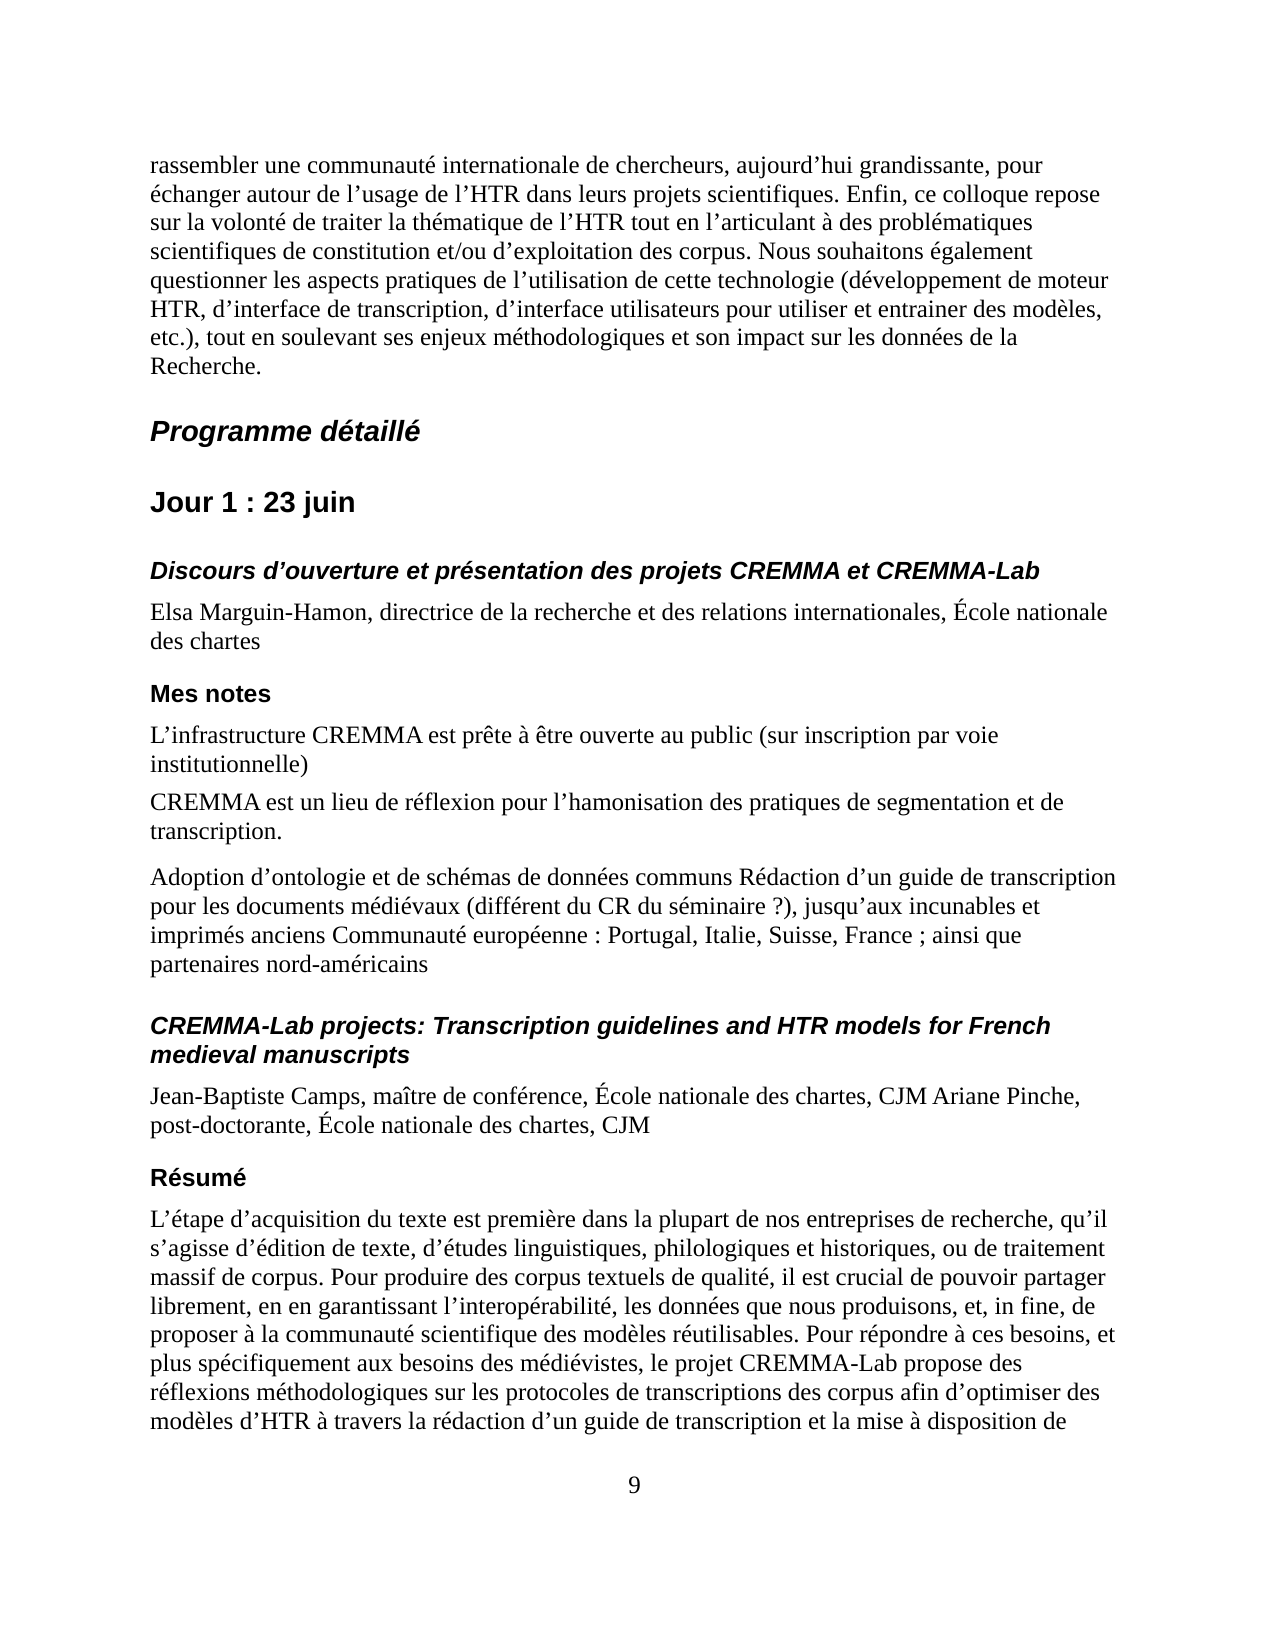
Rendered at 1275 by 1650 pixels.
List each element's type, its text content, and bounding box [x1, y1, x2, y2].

text Elsa Marguin-Hamon, directrice de la recherche et des relations internationales, École nationale des chartes [150, 597, 1125, 654]
subtitle Discours d’ouverture et présentation des projets CREMMA et CREMMA-Lab [150, 556, 1125, 584]
text rassembler une communauté internationale de chercheurs, aujourd’hui grandissante, pour échanger autour de l’usage de l’HTR dans leurs projets scientifiques. Enfin, ce colloque repose sur la volonté de traiter la thématique de l’HTR tout en l’articulant à des problématiques scientifiques de constitution et/ou d’exploitation des corpus. Nous souhaitons également questionner les aspects pratiques de l’utilisation de cette technologie (développement de moteur HTR, d’interface de transcription, d’interface utilisateurs pour utiliser et entrainer des modèles, etc.), tout en soulevant ses enjeux méthodologiques et son impact sur les données de la Recherche. [150, 150, 1125, 380]
text Adoption d’ontologie et de schémas de données communs Rédaction d’un guide de transcription pour les documents médiévaux (différent du CR du séminaire ?), jusqu’aux incunables et imprimés anciens Communauté européenne : Portugal, Italie, Suisse, France ; ainsi que partenaires nord-américains [150, 862, 1125, 977]
text L’infrastructure CREMMA est prête à être ouverte au public (sur inscription par voie institutionnelle) [150, 721, 1125, 778]
subtitle Résumé [150, 1163, 1125, 1192]
text L’étape d’acquisition du texte est première dans la plupart de nos entreprises de recherche, qu’il s’agisse d’édition de texte, d’études linguistiques, philologiques et historiques, ou de traitement massif de corpus. Pour produire des corpus textuels de qualité, il est crucial de pouvoir partager librement, en en garantissant l’interopérabilité, les données que nous produisons, et, in fine, de proposer à la communauté scientifique des modèles réutilisables. Pour répondre à ces besoins, et plus spécifiquement aux besoins des médiévistes, le projet CREMMA-Lab propose des réflexions méthodologiques sur les protocoles de transcriptions des corpus afin d’optimiser des modèles d’HTR à travers la rédaction d’un guide de transcription et la mise à disposition de [150, 1204, 1125, 1434]
text CREMMA est un lieu de réflexion pour l’hamonisation des pratiques de segmentation et de transcription. [150, 787, 1125, 844]
subtitle Mes notes [150, 679, 1125, 708]
text Jean-Baptiste Camps, maître de conférence, École nationale des chartes, CJM Ariane Pinche, post-doctorante, École nationale des chartes, CJM [150, 1081, 1125, 1138]
subtitle Programme détaillé [150, 414, 1125, 447]
subtitle CREMMA-Lab projects: Transcription guidelines and HTR models for French medieval manuscripts [150, 1011, 1125, 1068]
subtitle Jour 1 : 23 juin [150, 485, 1125, 518]
